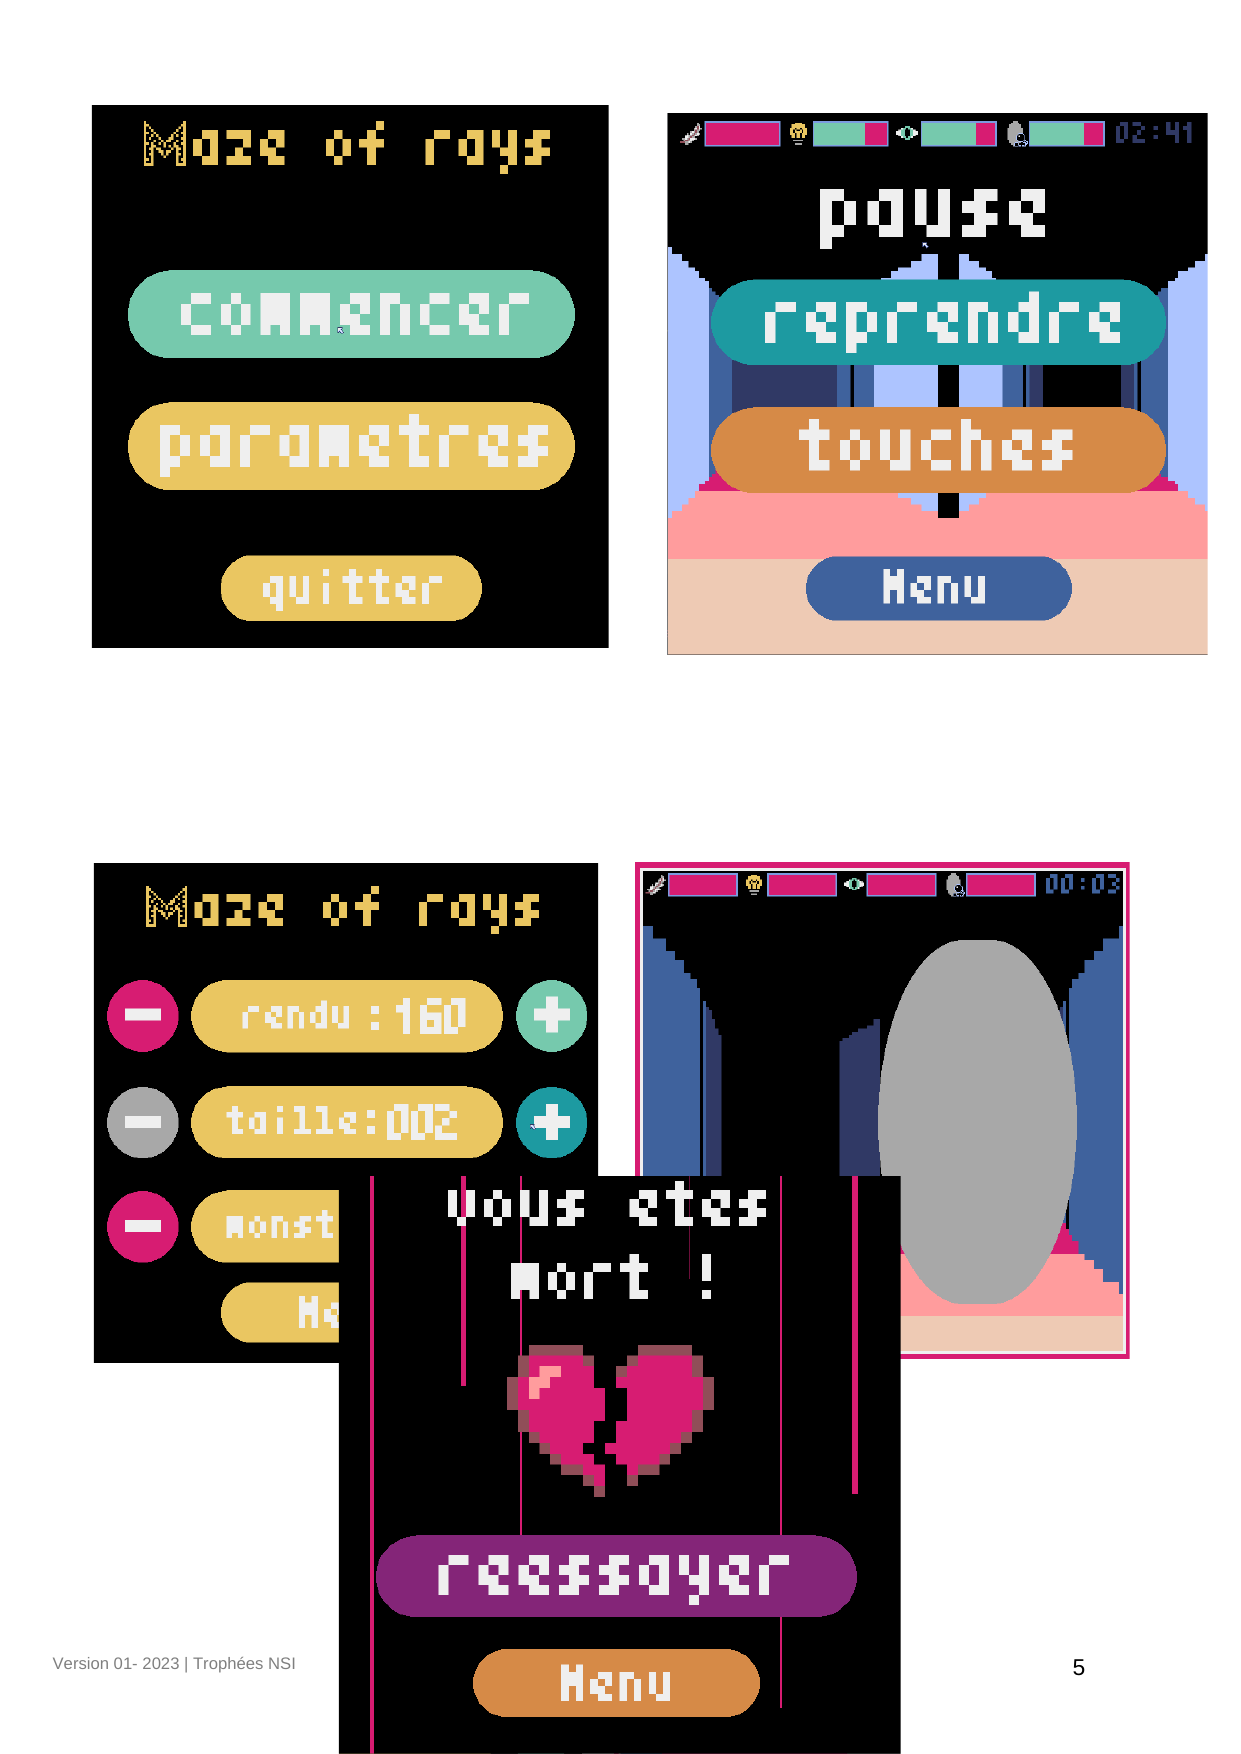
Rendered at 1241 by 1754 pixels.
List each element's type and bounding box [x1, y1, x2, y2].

picture [91, 105, 609, 648]
picture [93, 862, 1130, 1754]
picture [667, 113, 1208, 655]
